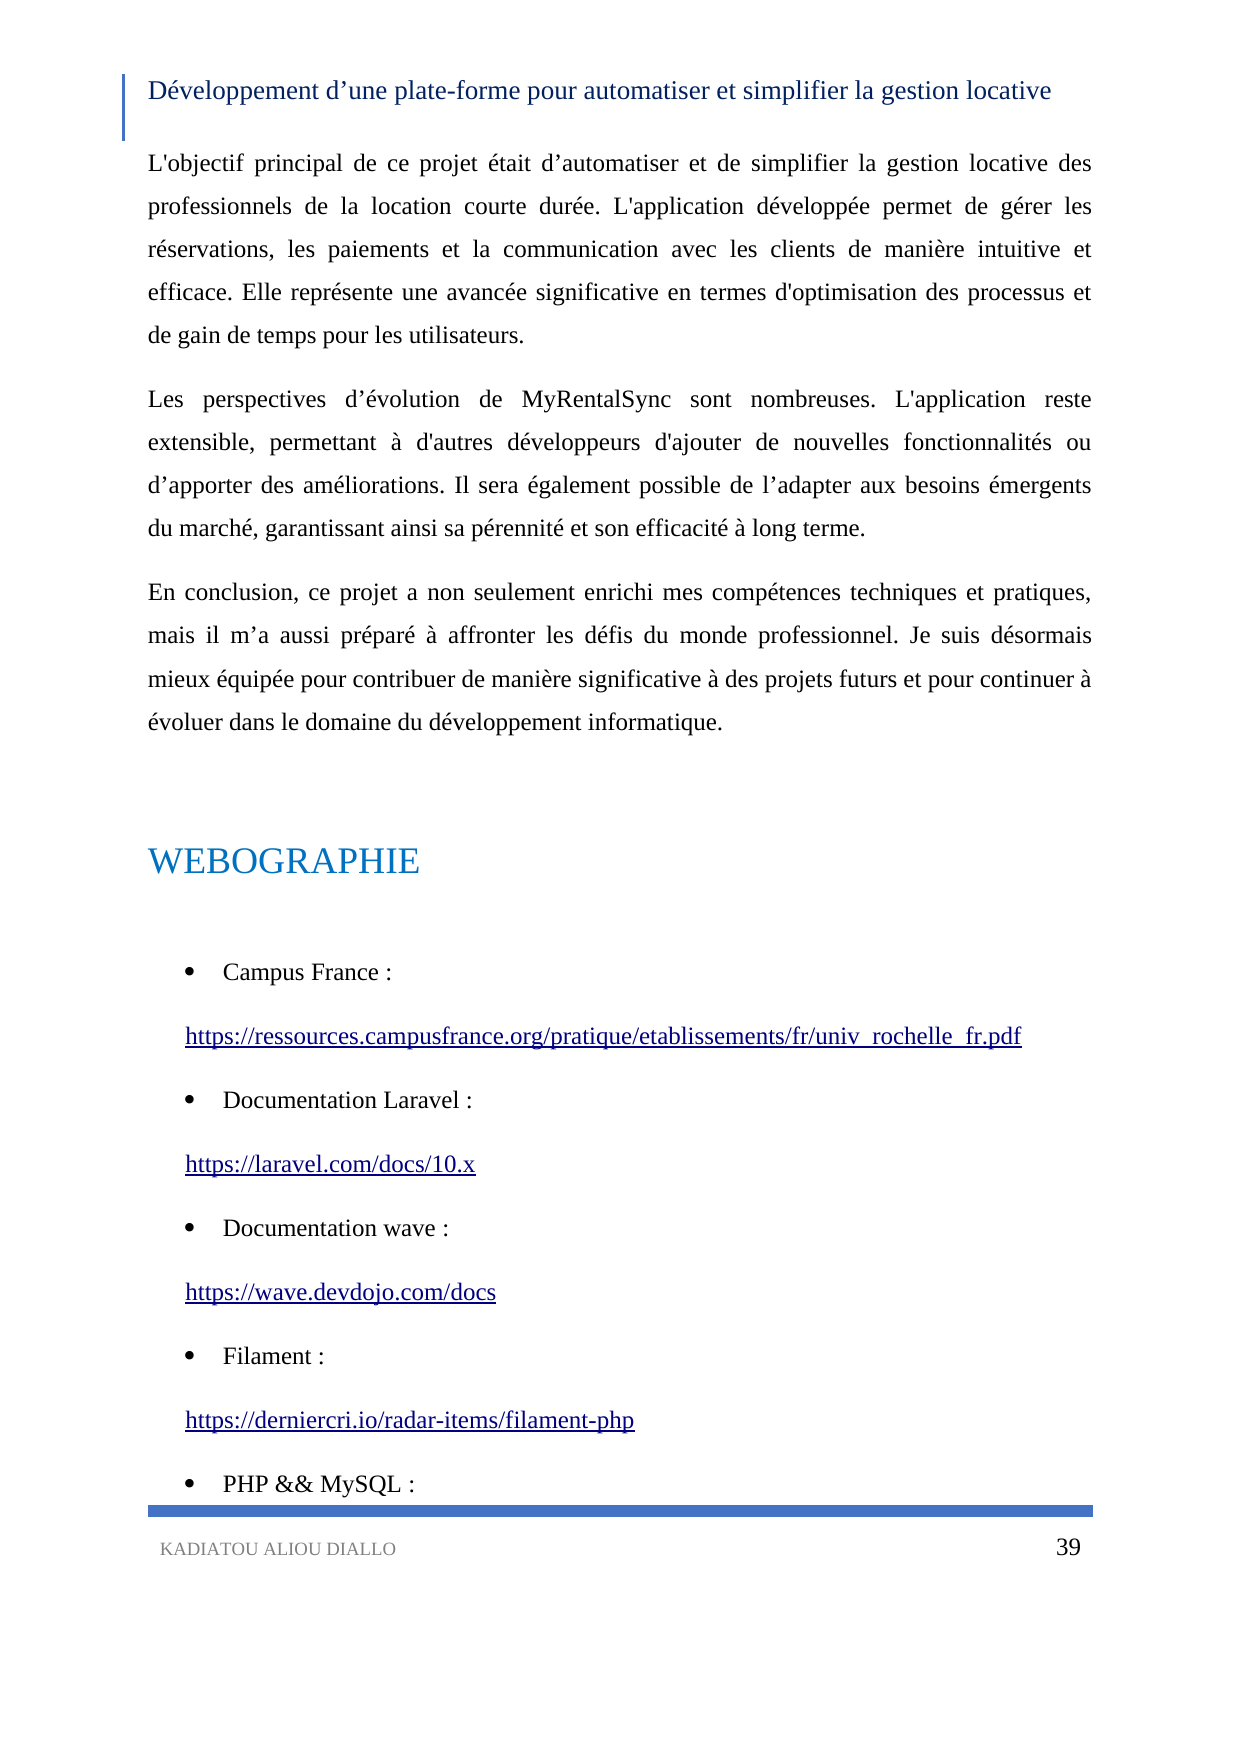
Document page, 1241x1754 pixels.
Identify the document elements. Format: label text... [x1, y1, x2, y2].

text https://ressources.campusfrance.org/pratique/etablissements/fr/univ_rochelle_fr.pdf [185, 1021, 1093, 1050]
text Les perspectives d’évolution de MyRentalSync sont nombreuses. L'application reste extensible, permettant à d'autres développeurs d'ajouter de nouvelles fonctionnalités ou d’apporter des améliorations. Il sera également possible de l’adapter aux besoins émergents du marché, garantissant ainsi sa pérennité et son efficacité à long terme. [148, 384, 1093, 542]
text https://wave.devdojo.com/docs [185, 1277, 1093, 1306]
text En conclusion, ce projet a non seulement enrichi mes compétences techniques et pratiques, mais il m’a aussi préparé à affronter les défis du monde professionnel. Je suis désormais mieux équipée pour contribuer de manière significative à des projets futurs et pour continuer à évoluer dans le domaine du développement informatique. [148, 577, 1093, 736]
text https://derniercri.io/radar-items/filament-php [185, 1405, 1093, 1434]
list Documentation Laravel : [185, 1085, 1093, 1114]
list Filament : [185, 1341, 1093, 1370]
text https://laravel.com/docs/10.x [185, 1149, 1093, 1178]
list PHP && MySQL : [185, 1469, 1093, 1498]
text L'objectif principal de ce projet était d’automatiser et de simplifier la gestion locative des professionnels de la location courte durée. L'application développée permet de gérer les réservations, les paiements et la communication avec les clients de manière intuitive et efficace. Elle représente une avancée significative en termes d'optimisation des processus et de gain de temps pour les utilisateurs. [148, 148, 1093, 349]
list Campus France : [185, 957, 1093, 986]
list Documentation wave : [185, 1213, 1093, 1242]
subtitle WEBOGRAPHIE [148, 839, 1093, 882]
